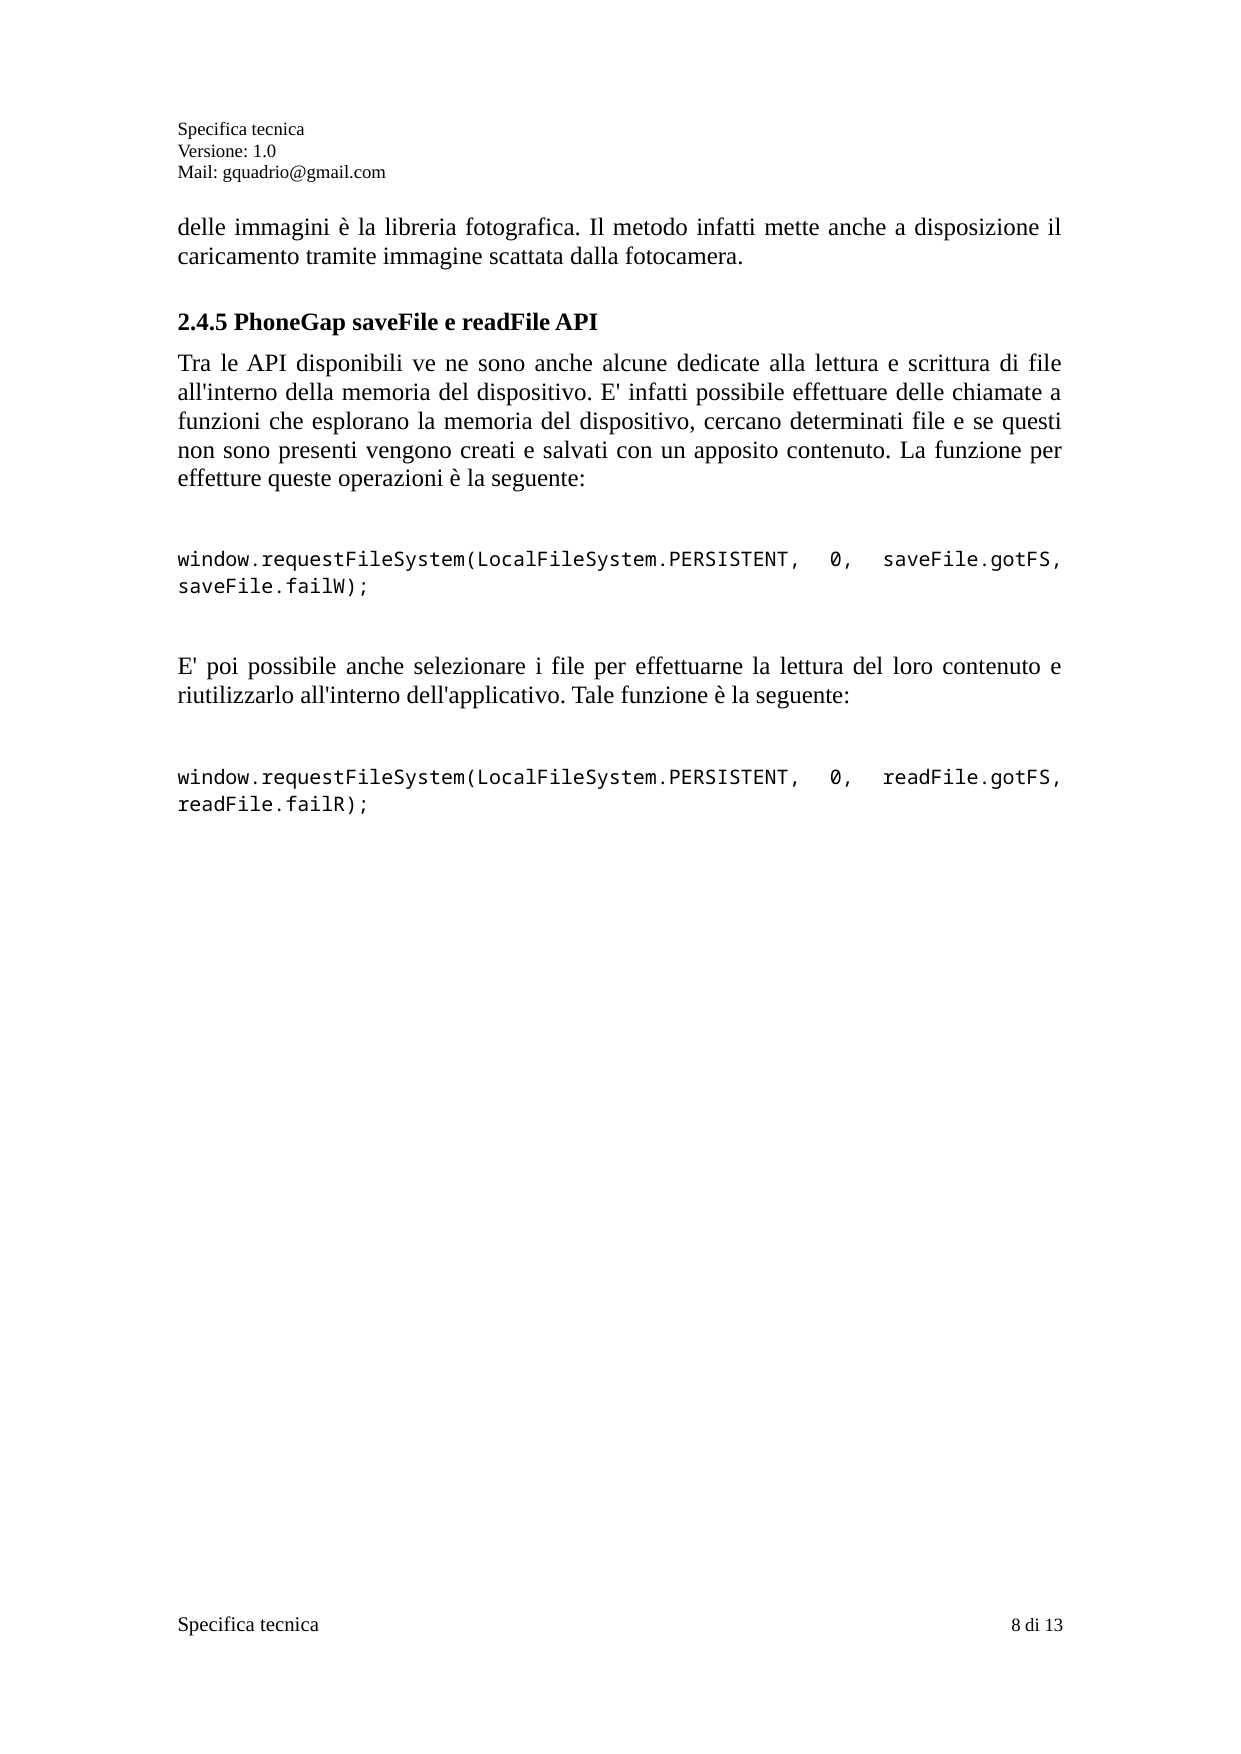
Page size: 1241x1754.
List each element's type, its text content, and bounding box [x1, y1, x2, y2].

subtitle 2.4.5 PhoneGap saveFile e readFile API [177, 307, 1063, 336]
text window.requestFileSystem(LocalFileSystem.PERSISTENT, 0, saveFile.gotFS, saveFile.failW); [177, 544, 1063, 599]
text delle immagini è la libreria fotografica. Il metodo infatti mette anche a disposizione il caricamento tramite immagine scattata dalla fotocamera. [177, 212, 1063, 270]
text window.requestFileSystem(LocalFileSystem.PERSISTENT, 0, readFile.gotFS, readFile.failR); [177, 763, 1063, 817]
text E' poi possibile anche selezionare i file per effettuarne la lettura del loro contenuto e riutilizzarlo all'interno dell'applicativo. Tale funzione è la seguente: [177, 651, 1063, 709]
text Tra le API disponibili ve ne sono anche alcune dedicate alla lettura e scrittura di file all'interno della memoria del dispositivo. E' infatti possibile effettuare delle chiamate a funzioni che esplorano la memoria del dispositivo, cercano determinati file e se questi non sono presenti vengono creati e salvati con un apposito contenuto. La funzione per effetture queste operazioni è la seguente: [177, 348, 1063, 492]
